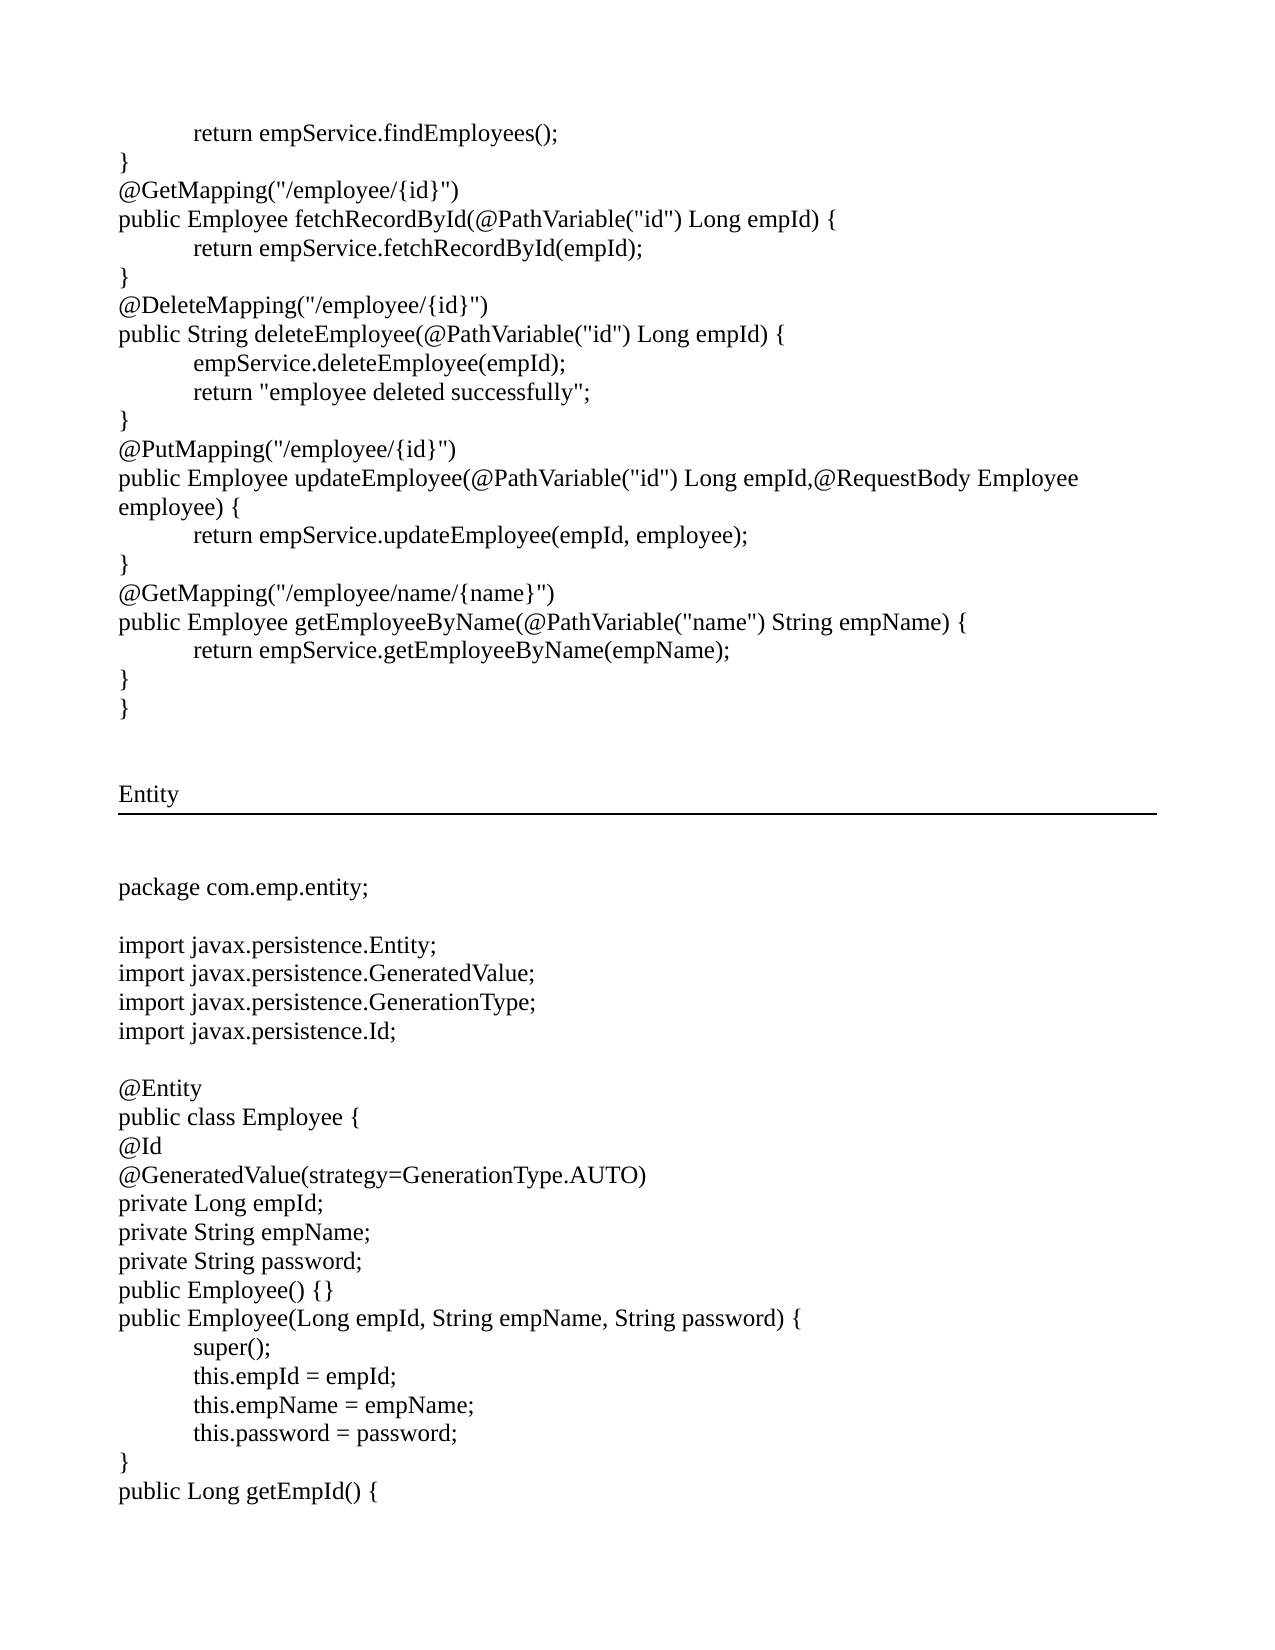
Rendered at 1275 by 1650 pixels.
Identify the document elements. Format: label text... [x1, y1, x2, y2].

text return "employee deleted successfully"; [118, 377, 1157, 406]
text private Long empId; [118, 1188, 1157, 1217]
text } [118, 664, 1157, 693]
text } [118, 406, 1157, 434]
text package com.emp.entity; [118, 872, 1157, 901]
text @Entity [118, 1073, 1157, 1102]
text public Employee() {} [118, 1275, 1157, 1303]
text public Employee(Long empId, String empName, String password) { [118, 1303, 1157, 1332]
text } [118, 1447, 1157, 1476]
text private String empName; [118, 1217, 1157, 1246]
text import javax.persistence.GenerationType; [118, 987, 1157, 1016]
text } [118, 262, 1157, 291]
text this.password = password; [118, 1418, 1157, 1447]
text import javax.persistence.Entity; [118, 930, 1157, 958]
text public class Employee { [118, 1102, 1157, 1131]
text Entity [118, 779, 1157, 813]
text public Long getEmpId() { [118, 1476, 1157, 1505]
text this.empName = empName; [118, 1390, 1157, 1418]
text empService.deleteEmployee(empId); [118, 348, 1157, 377]
text @DeleteMapping("/employee/{id}") [118, 291, 1157, 319]
text return empService.getEmployeeByName(empName); [118, 636, 1157, 664]
text @Id [118, 1131, 1157, 1160]
text return empService.updateEmployee(empId, employee); [118, 521, 1157, 549]
text return empService.findEmployees(); [118, 118, 1157, 147]
text } [118, 693, 1157, 722]
text } [118, 147, 1157, 176]
text public String deleteEmployee(@PathVariable("id") Long empId) { [118, 319, 1157, 348]
text public Employee updateEmployee(@PathVariable("id") Long empId,@RequestBody Employee employee) { [118, 463, 1157, 521]
text import javax.persistence.GeneratedValue; [118, 958, 1157, 987]
text private String password; [118, 1246, 1157, 1275]
text public Employee fetchRecordById(@PathVariable("id") Long empId) { [118, 204, 1157, 233]
text super(); [118, 1332, 1157, 1361]
text this.empId = empId; [118, 1361, 1157, 1390]
text @GetMapping("/employee/{id}") [118, 176, 1157, 204]
text @GetMapping("/employee/name/{name}") [118, 578, 1157, 607]
text public Employee getEmployeeByName(@PathVariable("name") String empName) { [118, 607, 1157, 636]
text } [118, 549, 1157, 578]
text return empService.fetchRecordById(empId); [118, 233, 1157, 262]
text import javax.persistence.Id; [118, 1016, 1157, 1045]
text @GeneratedValue(strategy=GenerationType.AUTO) [118, 1160, 1157, 1188]
text @PutMapping("/employee/{id}") [118, 434, 1157, 463]
